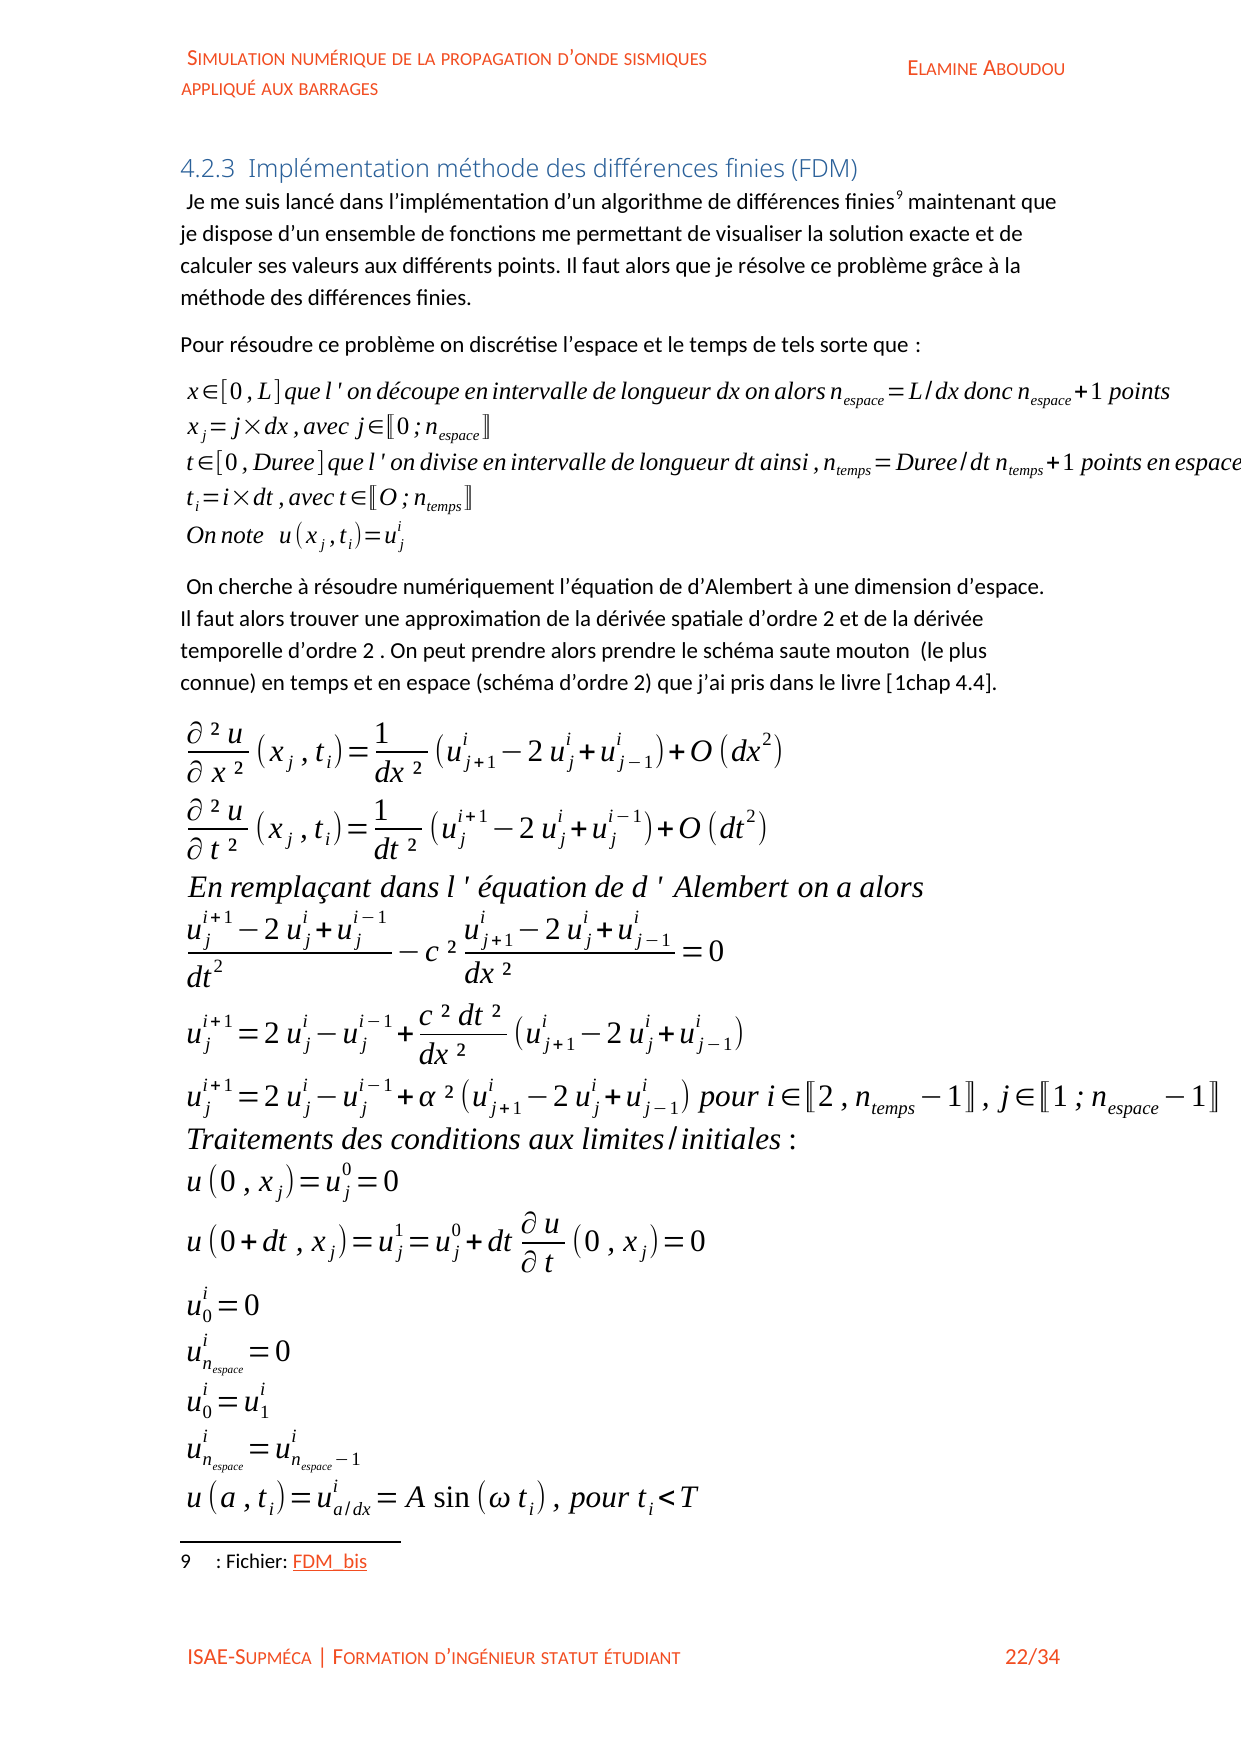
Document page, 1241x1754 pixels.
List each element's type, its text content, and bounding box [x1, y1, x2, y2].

text Pour résoudre ce problème on discrétise l’espace et le temps de tels sorte que : [180, 330, 1060, 358]
text Je me suis lancé dans l’implémentation d’un algorithme de différences finies maintenant que je dispose d’un ensemble de fonctions me permettant de visualiser la solution exacte et de calculer ses valeurs aux différents points. Il faut alors que je résolve ce problème grâce à la méthode des différences finies. [180, 187, 1060, 312]
subtitle 4.2.3 Implémentation méthode des différences finies (FDM) [180, 151, 1060, 185]
text : Fichier: FDM_bis [180, 1548, 1060, 1574]
text On cherche à résoudre numériquement l’équation de d’Alembert à une dimension d’espace. Il faut alors trouver une approximation de la dérivée spatiale d’ordre 2 et de la dérivée temporelle d’ordre 2 . On peut prendre alors prendre le schéma saute mouton (le plus connue) en temps et en espace (schéma d’ordre 2) que j’ai pris dans le livre [1chap 4.4]. [180, 572, 1060, 696]
